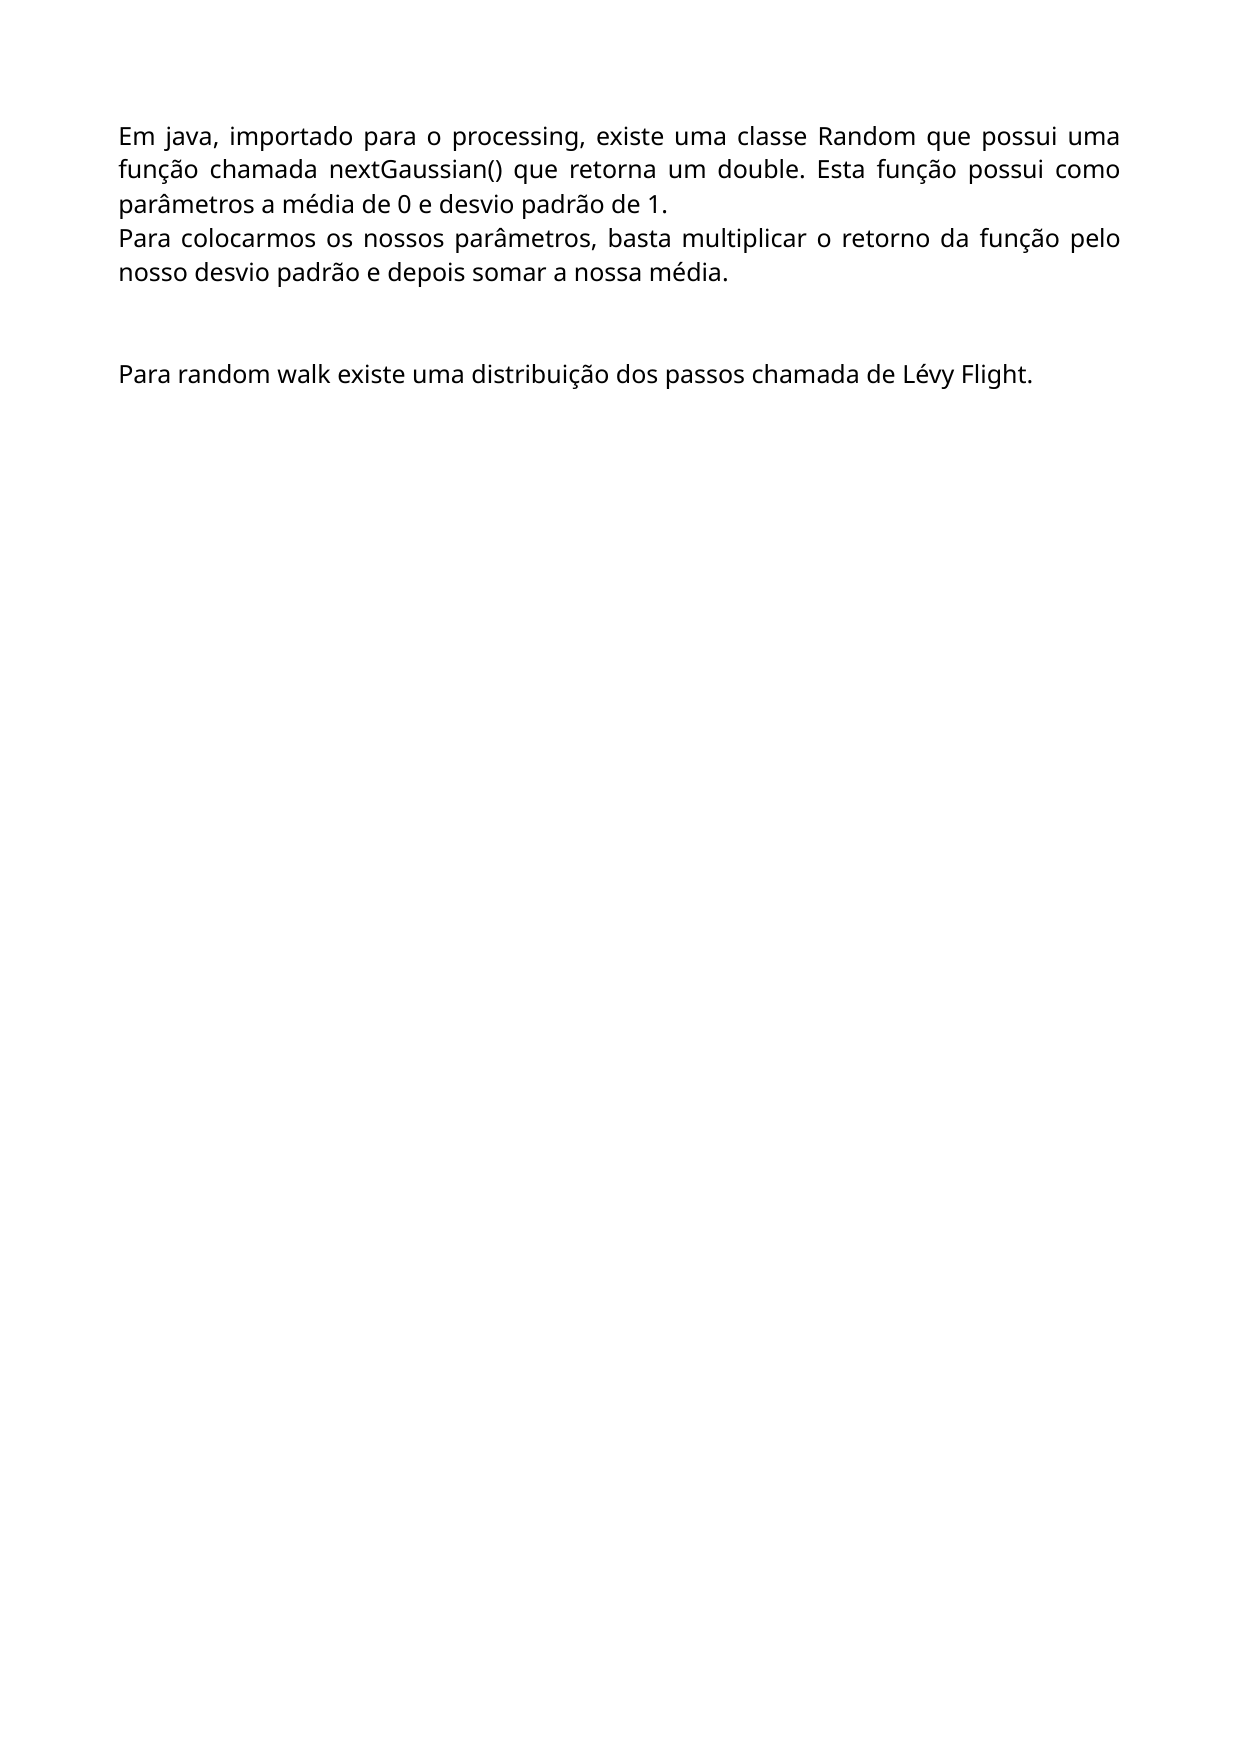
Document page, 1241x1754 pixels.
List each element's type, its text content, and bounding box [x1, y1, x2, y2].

text Em java, importado para o processing, existe uma classe Random que possui uma função chamada nextGaussian() que retorna um double. Esta função possui como parâmetros a média de 0 e desvio padrão de 1. [118, 118, 1122, 220]
text Para colocarmos os nossos parâmetros, basta multiplicar o retorno da função pelo nosso desvio padrão e depois somar a nossa média. [118, 220, 1122, 288]
text Para random walk existe uma distribuição dos passos chamada de Lévy Flight. [118, 357, 1122, 391]
